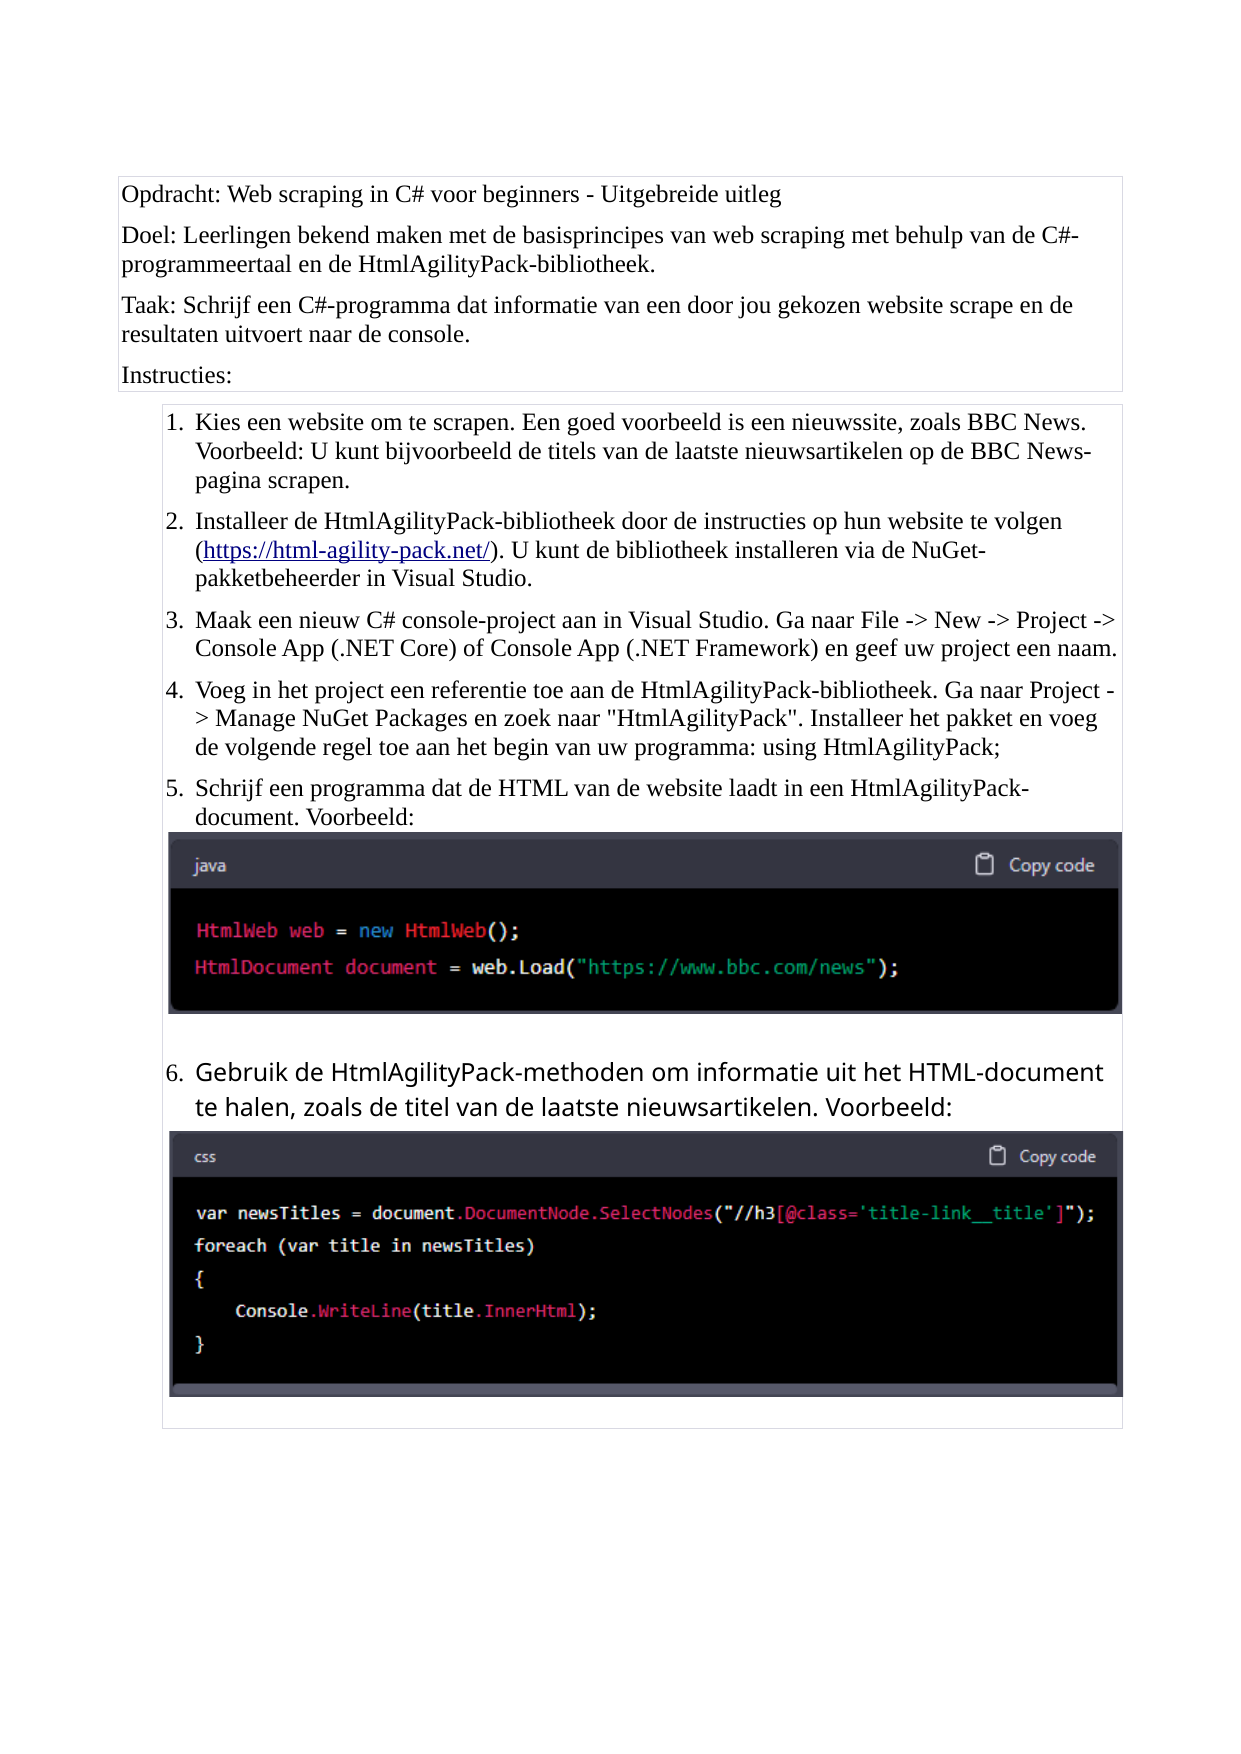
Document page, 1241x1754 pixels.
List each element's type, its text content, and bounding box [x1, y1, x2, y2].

list Voeg in het project een referentie toe aan de HtmlAgilityPack-bibliotheek. Ga naar Project -> Manage NuGet Packages en zoek naar "HtmlAgilityPack". Installeer het pakket en voeg de volgende regel toe aan het begin van uw programma: using HtmlAgilityPack; [163, 672, 1122, 761]
list Schrijf een programma dat de HTML van de website laadt in een HtmlAgilityPack-document. Voorbeeld: [163, 770, 1122, 1043]
text Instructies: [119, 357, 1122, 391]
text Doel: Leerlingen bekend maken met de basisprincipes van web scraping met behulp van de C#-programmeertaal en de HtmlAgilityPack-bibliotheek. [119, 217, 1122, 277]
list Gebruik de HtmlAgilityPack-methoden om informatie uit het HTML-document te halen, zoals de titel van de laatste nieuwsartikelen. Voorbeeld: [163, 1052, 1122, 1123]
list Installeer de HtmlAgilityPack-bibliotheek door de instructies op hun website te volgen (https://html-agility-pack.net/). U kunt de bibliotheek installeren via de NuGet-pakketbeheerder in Visual Studio. [163, 503, 1122, 592]
text Opdracht: Web scraping in C# voor beginners - Uitgebreide uitleg [119, 177, 1122, 207]
list Maak een nieuw C# console-project aan in Visual Studio. Ga naar File -> New -> Project -> Console App (.NET Core) of Console App (.NET Framework) en geef uw project een naam. [163, 602, 1122, 662]
list Kies een website om te scrapen. Een goed voorbeeld is een nieuwssite, zoals BBC News. Voorbeeld: U kunt bijvoorbeeld de titels van de laatste nieuwsartikelen op de BBC News-pagina scrapen. [163, 405, 1122, 493]
text Taak: Schrijf een C#-programma dat informatie van een door jou gekozen website scrape en de resultaten uitvoert naar de console. [119, 287, 1122, 347]
